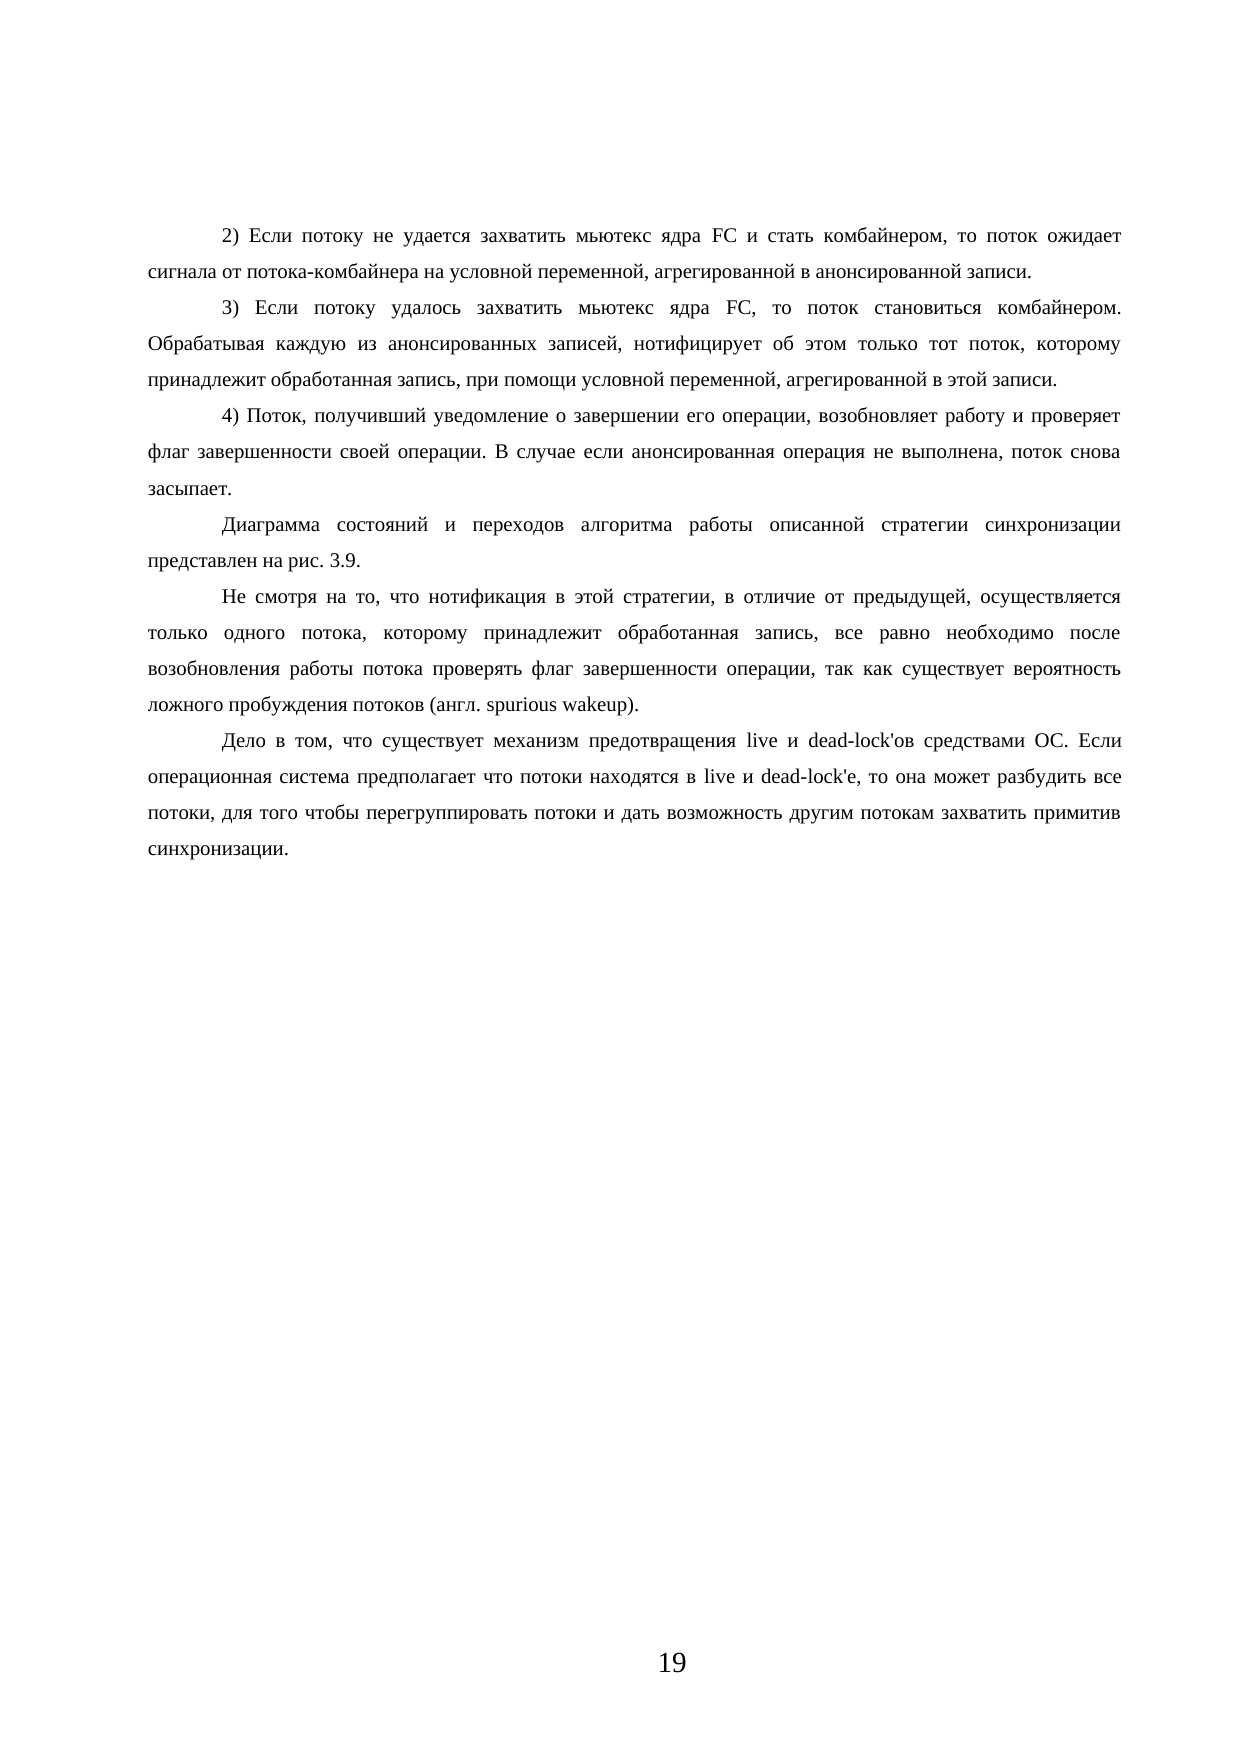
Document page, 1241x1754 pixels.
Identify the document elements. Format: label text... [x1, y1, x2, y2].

text 3) Если потоку удалось захватить мьютекс ядра FC, то поток становиться комбайнером. Обрабатывая каждую из анонсированных записей, нотифицирует об этом только тот поток, которому принадлежит обработанная запись, при помощи условной переменной, агрегированной в этой записи. [148, 295, 1122, 391]
text Дело в том, что существует механизм предотвращения live и dead-lock'ов средствами ОС. Если операционная система предполагает что потоки находятся в live и dead-lock'е, то она может разбудить все потоки, для того чтобы перегруппировать потоки и дать возможность другим потокам захватить примитив синхронизации. [148, 728, 1122, 860]
text 2) Если потоку не удается захватить мьютекс ядра FC и стать комбайнером, то поток ожидает сигнала от потока-комбайнера на условной переменной, агрегированной в анонсированной записи. [148, 223, 1122, 283]
text Не смотря на то, что нотификация в этой стратегии, в отличие от предыдущей, осуществляется только одного потока, которому принадлежит обработанная запись, все равно необходимо после возобновления работы потока проверять флаг завершенности операции, так как существует вероятность ложного пробуждения потоков (англ. spurious wakeup). [148, 584, 1122, 716]
text 4) Поток, получивший уведомление о завершении его операции, возобновляет работу и проверяет флаг завершенности своей операции. В случае если анонсированная операция не выполнена, поток снова засыпает. [148, 403, 1122, 499]
text Диаграмма состояний и переходов алгоритма работы описанной стратегии синхронизации представлен на рис. 3.9. [148, 512, 1122, 572]
